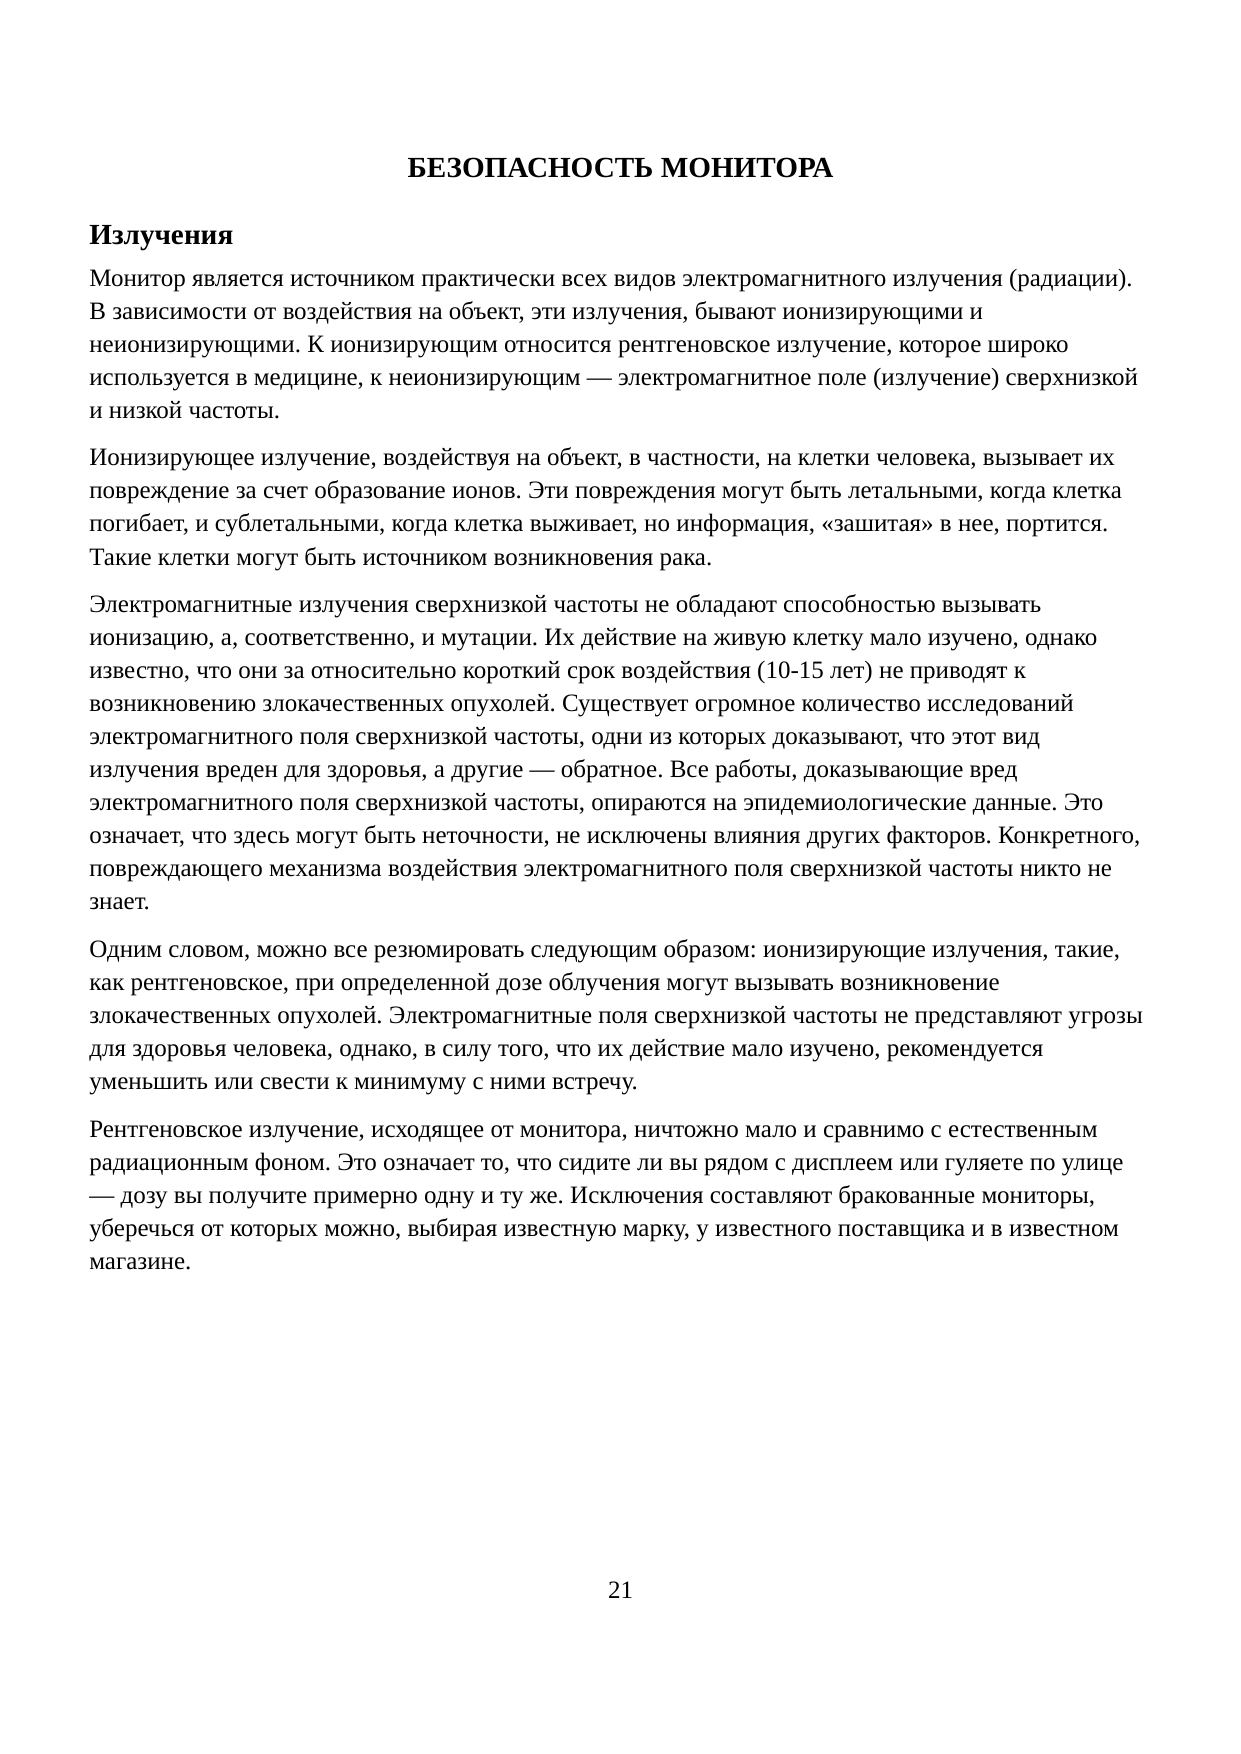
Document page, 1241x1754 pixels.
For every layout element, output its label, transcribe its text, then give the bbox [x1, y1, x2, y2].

text Рентгеновское излучение, исходящее от монитора, ничтожно мало и сравнимо с естественным радиационным фоном. Это означает то, что сидите ли вы рядом с дисплеем или гуляете по улице — дозу вы получите примерно одну и ту же. Исключения составляют бракованные мониторы, уберечься от которых можно, выбирая известную марку, у известного поставщика и в известном магазине. [89, 1114, 1152, 1274]
subtitle Безопасность монитора [89, 150, 1152, 183]
text Одним словом, можно все резюмировать следующим образом: ионизирующие излучения, такие, как рентгеновское, при определенной дозе облучения могут вызывать возникновение злокачественных опухолей. Электромагнитные поля сверхнизкой частоты не представляют угрозы для здоровья человека, однако, в силу того, что их действие мало изучено, рекомендуется уменьшить или свести к минимуму с ними встречу. [89, 934, 1152, 1095]
subtitle Излучения [89, 217, 1152, 250]
text Ионизирующее излучение, воздействуя на объект, в частности, на клетки человека, вызывает их повреждение за счет образование ионов. Эти повреждения могут быть летальными, когда клетка погибает, и сублетальными, когда клетка выживает, но информация, «зашитая» в нее, портится. Такие клетки могут быть источником возникновения рака. [89, 442, 1152, 570]
text Монитор является источником практически всех видов электромагнитного излучения (радиации). В зависимости от воздействия на объект, эти излучения, бывают ионизирующими и неионизирующими. К ионизирующим относится рентгеновское излучение, которое широко используется в медицине, к неионизирующим — электромагнитное поле (излучение) сверхнизкой и низкой частоты. [89, 263, 1152, 424]
text Электромагнитные излучения сверхнизкой частоты не обладают способностью вызывать ионизацию, а, соответственно, и мутации. Их действие на живую клетку мало изучено, однако известно, что они за относительно короткий срок воздействия (10-15 лет) не приводят к возникновению злокачественных опухолей. Существует огромное количество исследований электромагнитного поля сверхнизкой частоты, одни из которых доказывают, что этот вид излучения вреден для здоровья, а другие — обратное. Все работы, доказывающие вред электромагнитного поля сверхнизкой частоты, опираются на эпидемиологические данные. Это означает, что здесь могут быть неточности, не исключены влияния других факторов. Конкретного, повреждающего механизма воздействия электромагнитного поля сверхнизкой частоты никто не знает. [89, 589, 1152, 915]
